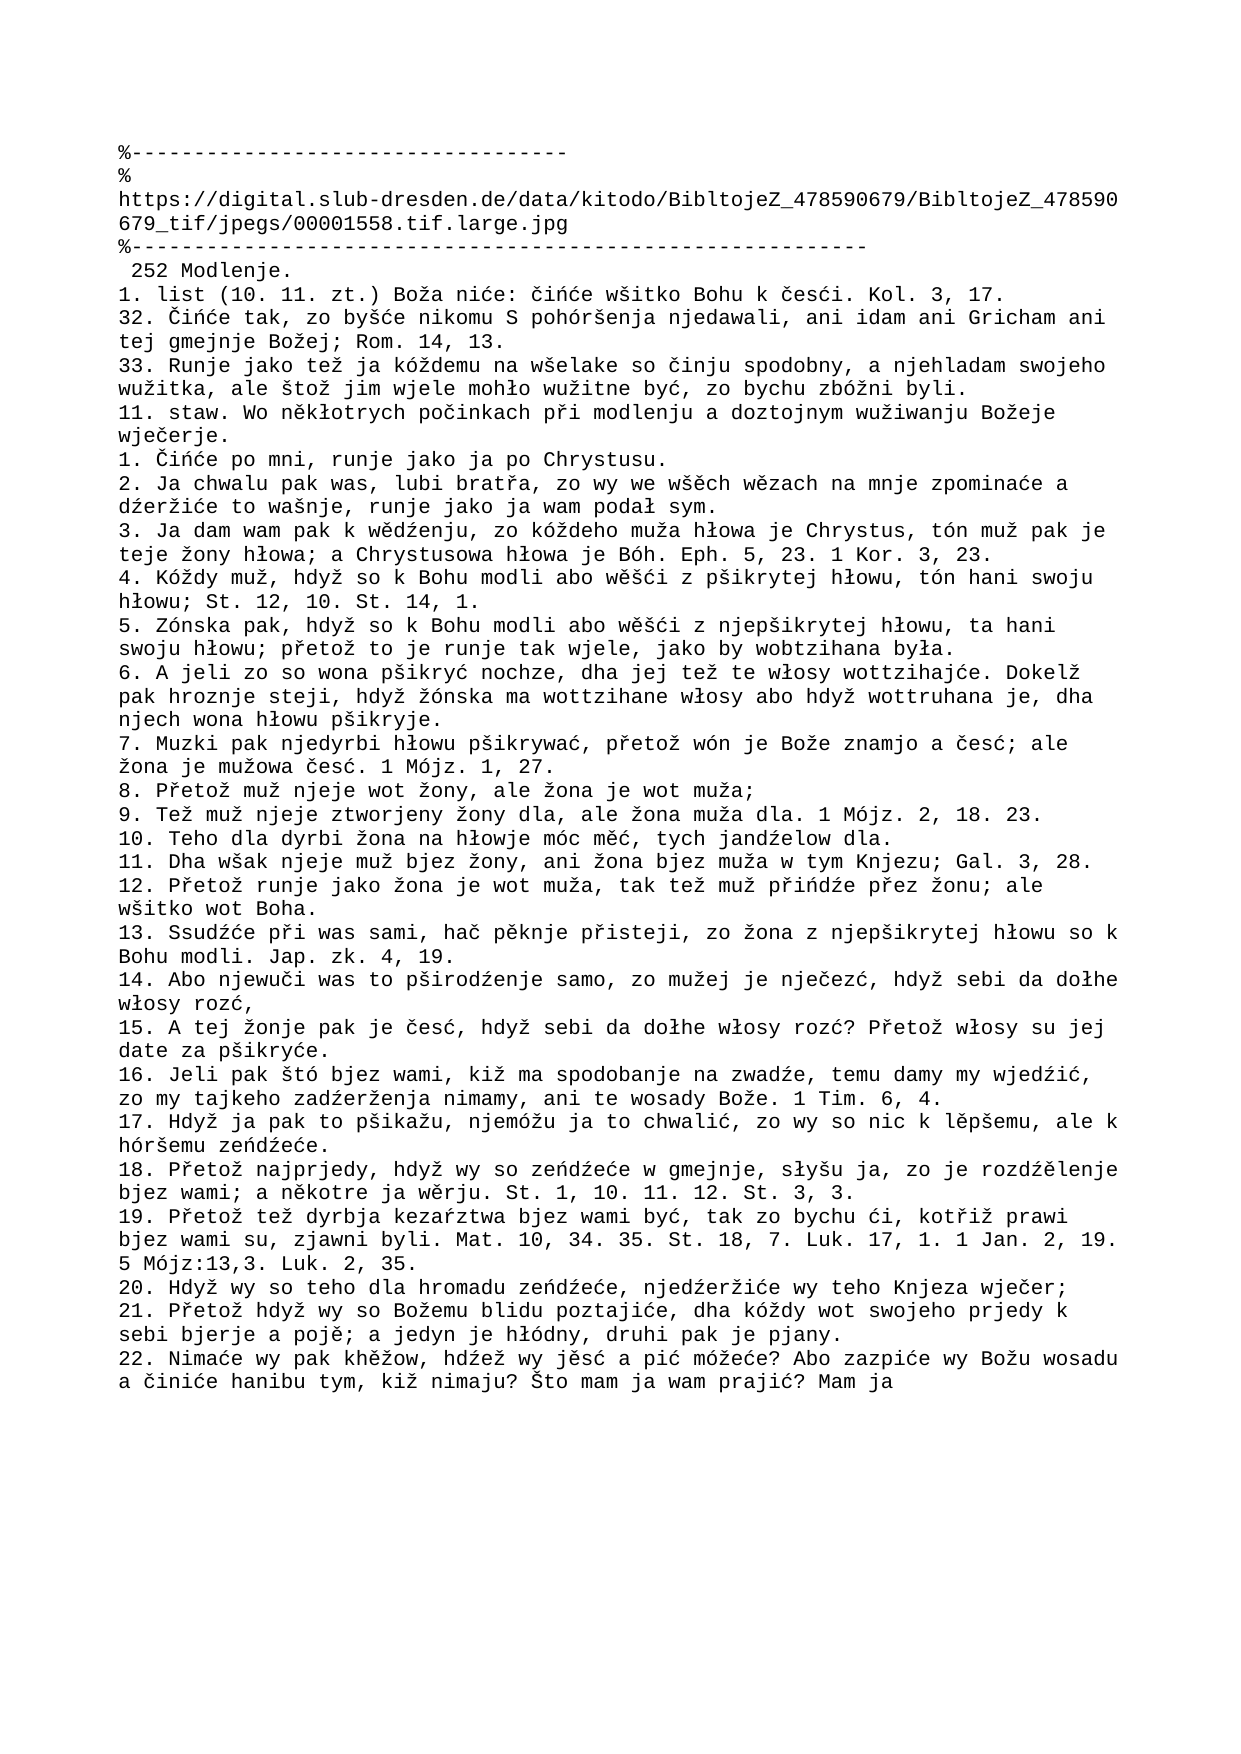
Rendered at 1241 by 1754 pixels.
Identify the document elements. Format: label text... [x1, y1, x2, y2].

text 18. Přetož najprjedy, hdyž wy so zeńdźeće w gmejnje, słyšu ja, zo je rozdźělenje bjez wami; a někotre ja wěrju. St. 1, 10. 11. 12. St. 3, 3. [118, 1158, 1122, 1206]
text 1. Čińće po mni, runje jako ja po Chrystusu. [118, 449, 1122, 473]
text 252 Modlenje. [118, 260, 1122, 284]
text 6. A jeli zo so wona pšikryć nochze, dha jej tež te włosy wottzihajće. Dokelž pak hroznje steji, hdyž žónska ma wottzihane włosy abo hdyž wottruhana je, dha njech wona hłowu pšikryje. [118, 662, 1122, 733]
text 16. Jeli pak štó bjez wami, kiž ma spodobanje na zwadźe, temu damy my wjedźić, zo my tajkeho zadźerženja nimamy, ani te wosady Bože. 1 Tim. 6, 4. [118, 1064, 1122, 1111]
text %----------------------------------------------------------- [118, 236, 1122, 260]
text 11. Dha wšak njeje muž bjez žony, ani žona bjez muža w tym Knjezu; Gal. 3, 28. [118, 851, 1122, 875]
text 33. Runje jako tež ja kóždemu na wšelake so činju spodobny, a njehladam swojeho wužitka, ale štož jim wjele mohło wužitne być, zo bychu zbóžni byli. [118, 354, 1122, 402]
text 17. Hdyž ja pak to pšikažu, njemóžu ja to chwalić, zo wy so nic k lěpšemu, ale k hóršemu zeńdźeće. [118, 1111, 1122, 1158]
text 11. staw. Wo někłotrych počinkach při modlenju a doztojnym wužiwanju Božeje wječerje. [118, 402, 1122, 449]
text 14. Abo njewuči was to pširodźenje samo, zo mužej je nječezć, hdyž sebi da dołhe włosy rozć, [118, 969, 1122, 1017]
text 15. A tej žonje pak je česć, hdyž sebi da dołhe włosy rozć? Přetož włosy su jej date za pšikryće. [118, 1017, 1122, 1064]
text 3. Ja dam wam pak k wědźenju, zo kóždeho muža hłowa je Chrystus, tón muž pak je teje žony hłowa; a Chrystusowa hłowa je Bóh. Eph. 5, 23. 1 Kor. 3, 23. [118, 520, 1122, 567]
text 21. Přetož hdyž wy so Božemu blidu poztajiće, dha kóždy wot swojeho prjedy k sebi bjerje a pojě; a jedyn je hłódny, druhi pak je pjany. [118, 1300, 1122, 1348]
text 10. Teho dla dyrbi žona na hłowje móc měć, tych jandźelow dla. [118, 827, 1122, 851]
text 13. Ssudźće při was sami, hač pěknje přisteji, zo žona z njepšikrytej hłowu so k Bohu modli. Jap. zk. 4, 19. [118, 922, 1122, 969]
text 22. Nimaće wy pak khěžow, hdźež wy jěsć a pić móžeće? Abo zazpiće wy Božu wosadu a činiće hanibu tym, kiž nimaju? Što mam ja wam prajić? Mam ja [118, 1348, 1122, 1395]
text 20. Hdyž wy so teho dla hromadu zeńdźeće, njedźeržiće wy teho Knjeza wječer; [118, 1277, 1122, 1300]
text 7. Muzki pak njedyrbi hłowu pšikrywać, přetož wón je Bože znamjo a česć; ale žona je mužowa česć. 1 Mójz. 1, 27. [118, 733, 1122, 780]
text 8. Přetož muž njeje wot žony, ale žona je wot muža; [118, 780, 1122, 804]
text 2. Ja chwalu pak was, lubi bratřa, zo wy we wšěch wězach na mnje zpominaće a dźeržiće to wašnje, runje jako ja wam podał sym. [118, 473, 1122, 520]
text % https://digital.slub-dresden.de/data/kitodo/BibltojeZ_478590679/BibltojeZ_478590679_tif/jpegs/00001558.tif.large.jpg [118, 165, 1122, 236]
text 19. Přetož tež dyrbja kezaŕztwa bjez wami być, tak zo bychu ći, kotřiž prawi bjez wami su, zjawni byli. Mat. 10, 34. 35. St. 18, 7. Luk. 17, 1. 1 Jan. 2, 19. 5 Mójz:13,3. Luk. 2, 35. [118, 1206, 1122, 1277]
text 32. Čińće tak, zo byšće nikomu S pohóršenja njedawali, ani idam ani Gricham ani tej gmejnje Božej; Rom. 14, 13. [118, 307, 1122, 354]
text 9. Tež muž njeje ztworjeny žony dla, ale žona muža dla. 1 Mójz. 2, 18. 23. [118, 804, 1122, 827]
text 4. Kóždy muž, hdyž so k Bohu modli abo wěšći z pšikrytej hłowu, tón hani swoju hłowu; St. 12, 10. St. 14, 1. [118, 567, 1122, 615]
text 12. Přetož runje jako žona je wot muža, tak tež muž přińdźe přez žonu; ale wšitko wot Boha. [118, 875, 1122, 922]
text %----------------------------------- [118, 142, 1122, 165]
text 5. Zónska pak, hdyž so k Bohu modli abo wěšći z njepšikrytej hłowu, ta hani swoju hłowu; přetož to je runje tak wjele, jako by wobtzihana była. [118, 615, 1122, 662]
text 1. list (10. 11. zt.) Boža niće: čińće wšitko Bohu k česći. Kol. 3, 17. [118, 284, 1122, 307]
